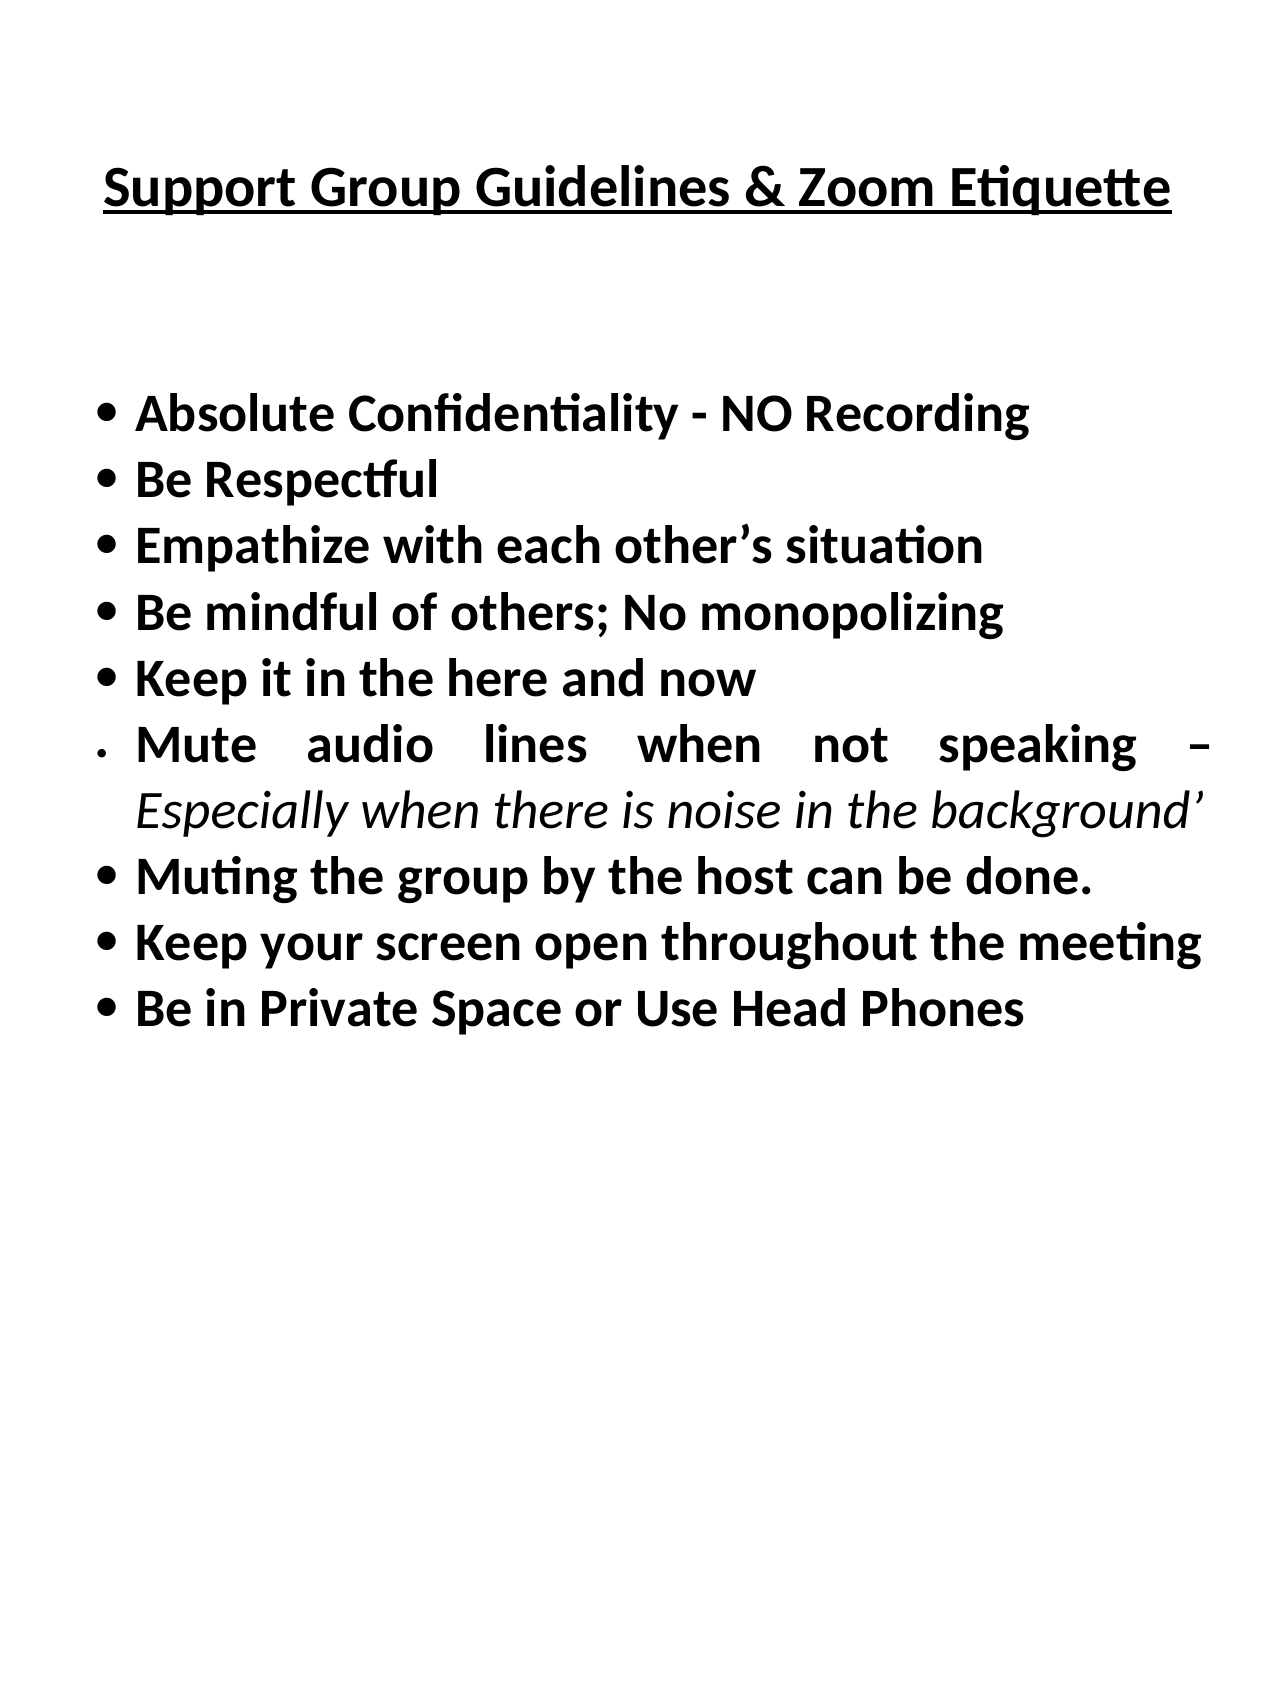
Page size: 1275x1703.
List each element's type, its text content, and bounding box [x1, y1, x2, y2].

list Muting the group by the host can be done. [97, 842, 1215, 908]
list Be in Private Space or Use Head Phones [97, 974, 1215, 1040]
list Be mindful of others; No monopolizing [97, 577, 1215, 643]
list Keep your screen open throughout the meeting [97, 908, 1215, 974]
list Absolute Confidentiality - NO Recording [97, 379, 1215, 445]
text Support Group Guidelines & Zoom Etiquette [60, 150, 1215, 221]
list Be Respectful [97, 445, 1215, 511]
list Keep it in the here and now [97, 643, 1215, 710]
list Mute audio lines when not speaking – Especially when there is noise in the background’ [97, 710, 1215, 842]
list Empathize with each other’s situation [97, 511, 1215, 577]
